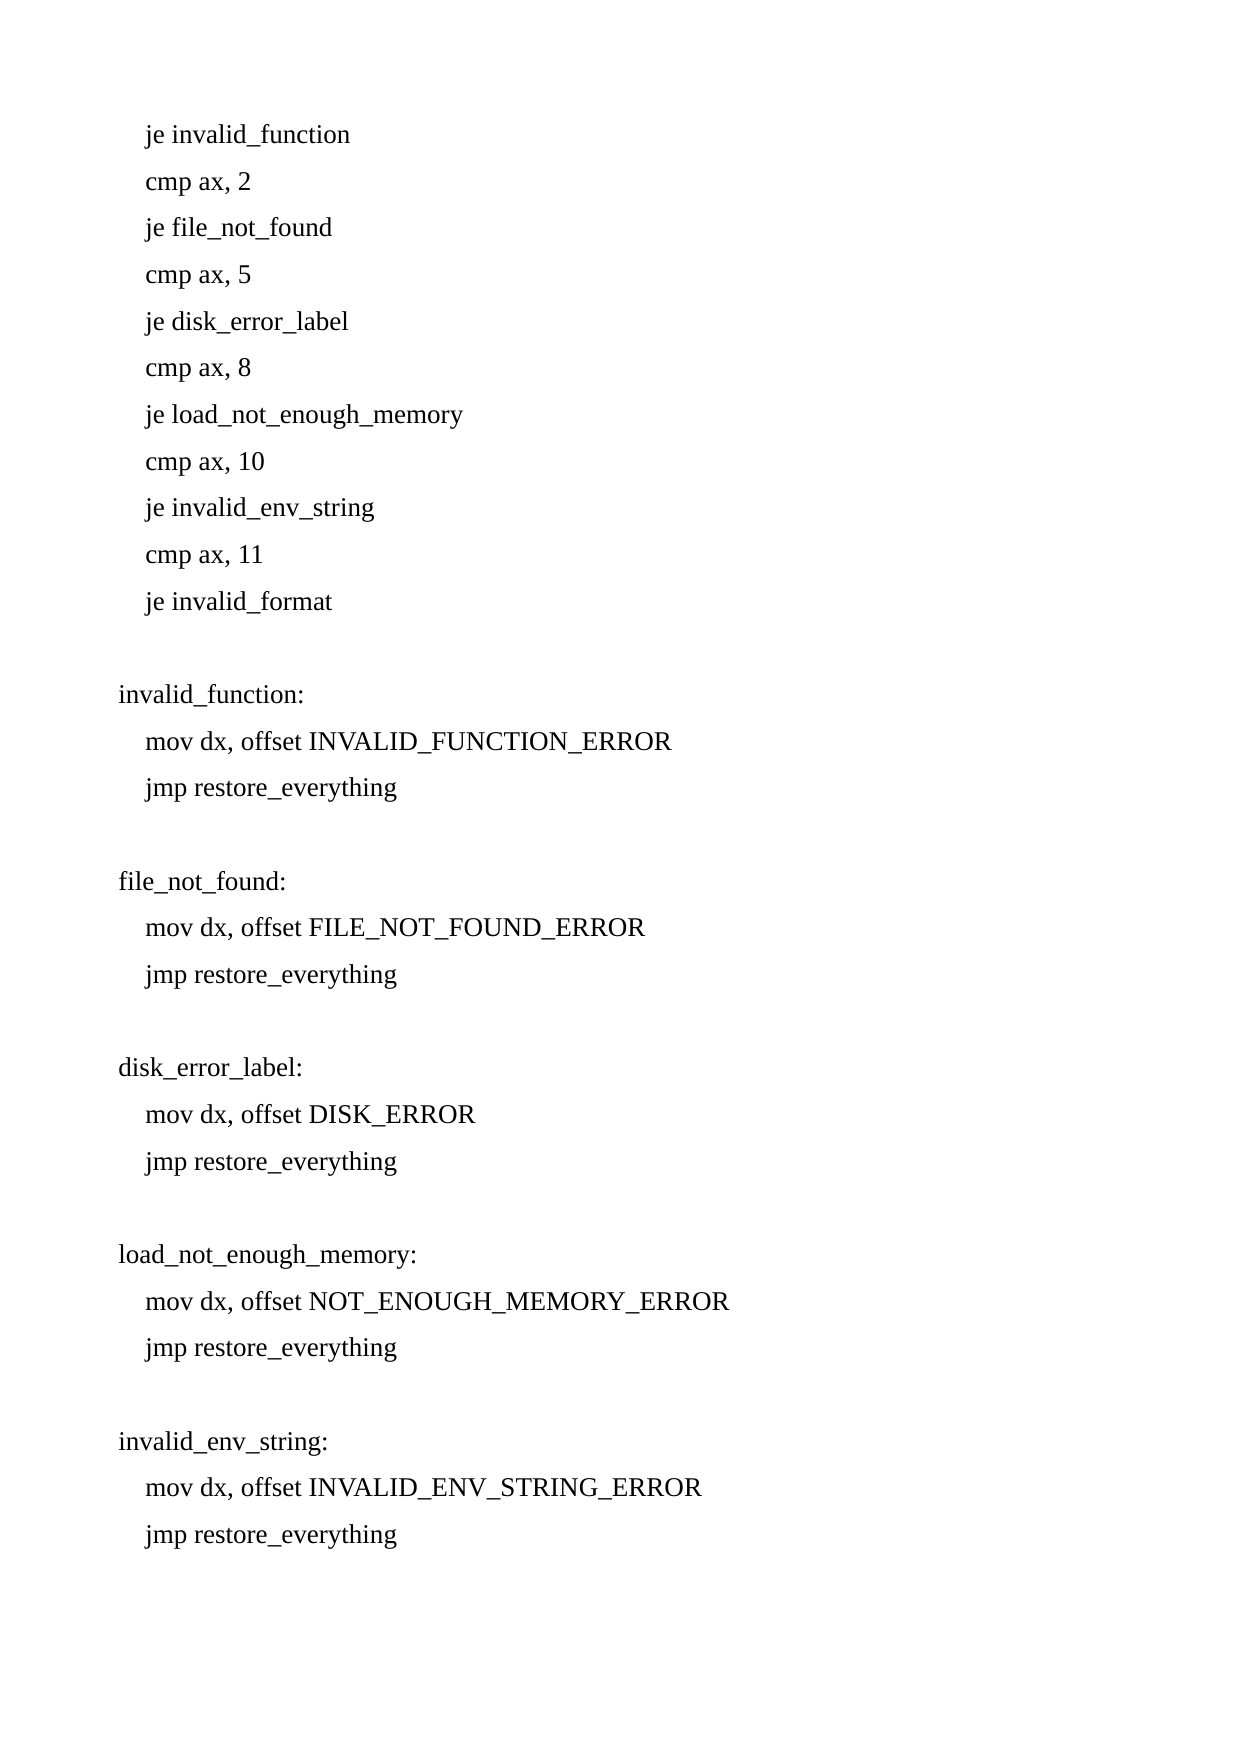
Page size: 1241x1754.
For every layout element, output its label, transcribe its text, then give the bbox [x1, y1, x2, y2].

text je invalid_env_string [118, 491, 1122, 523]
text jmp restore_everything [118, 1331, 1122, 1363]
text jmp restore_everything [118, 958, 1122, 989]
text je disk_error_label [118, 305, 1122, 336]
text mov dx, offset INVALID_FUNCTION_ERROR [118, 725, 1122, 756]
text disk_error_label: [118, 1051, 1122, 1083]
text jmp restore_everything [118, 1518, 1122, 1549]
text cmp ax, 5 [118, 258, 1122, 289]
text jmp restore_everything [118, 771, 1122, 803]
text je file_not_found [118, 211, 1122, 243]
text cmp ax, 10 [118, 445, 1122, 476]
text mov dx, offset INVALID_ENV_STRING_ERROR [118, 1471, 1122, 1503]
text cmp ax, 8 [118, 351, 1122, 383]
text invalid_env_string: [118, 1425, 1122, 1456]
text je invalid_function [118, 118, 1122, 149]
text mov dx, offset NOT_ENOUGH_MEMORY_ERROR [118, 1285, 1122, 1316]
text load_not_enough_memory: [118, 1238, 1122, 1269]
text jmp restore_everything [118, 1145, 1122, 1176]
text mov dx, offset FILE_NOT_FOUND_ERROR [118, 911, 1122, 943]
text file_not_found: [118, 865, 1122, 896]
text invalid_function: [118, 678, 1122, 709]
text cmp ax, 2 [118, 165, 1122, 196]
text je load_not_enough_memory [118, 398, 1122, 429]
text cmp ax, 11 [118, 538, 1122, 569]
text je invalid_format [118, 585, 1122, 616]
text mov dx, offset DISK_ERROR [118, 1098, 1122, 1129]
